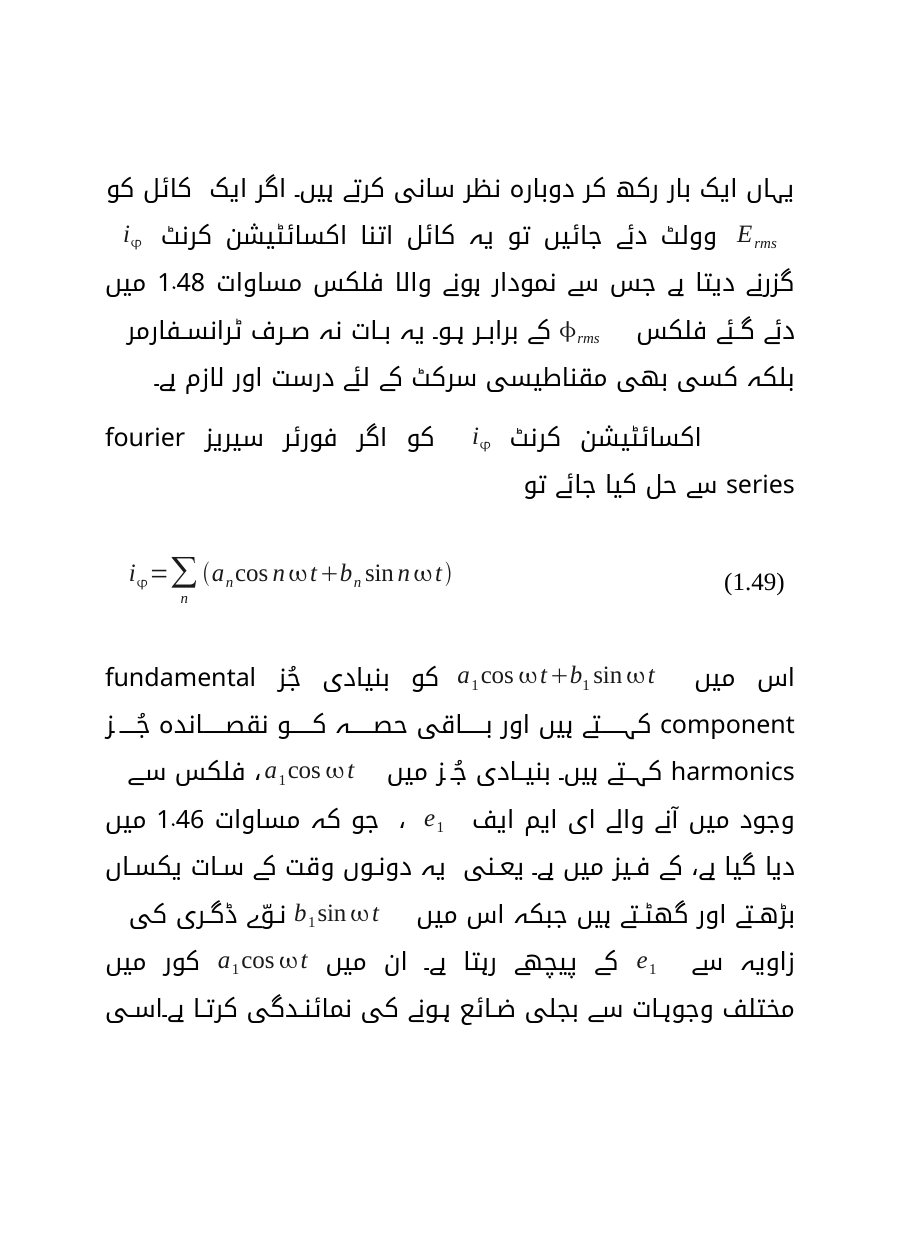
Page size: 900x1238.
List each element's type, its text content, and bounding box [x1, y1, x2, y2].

text یہاں ایک بار رکھ کر دوبارہ نظر سانی کرتے ہیں۔ اگر ایک کائل کووولٹ دئے جائیں تو یہ کائل اتنا اکسائٹیشن کرنٹ گزرنے دیتا ہے جس سے نمودار ہونے والا فلکس مساوات 1.48 میں دئے گئے فلکس کے برابر ہو۔ یہ بات نہ صرف ٹرانسفارمر بلکہ کسی بھی مقناطیسی سرکٹ کے لئے درست اور لازم ہے۔ [105, 165, 795, 402]
text اکسائٹیشن کرنٹ کو اگر فورئر سیریز fourier series سے حل کیا جائے تو [105, 414, 795, 509]
table_header [105, 551, 718, 625]
text اس میں کو بنیادی جُز fundamental component کہتے ہیں اور باقی حصہ کو نقصاندہ جُز harmonics کہتے ہیں۔ بنیادی جُز میں، فلکس سے وجود میں آنے والے ای ایم ایف ، جو کہ مساوات 1.46 میں دیا گیا ہے، کے فیز میں ہے۔ یعنی یہ دونوں وقت کے سات یکساں بڑھتے اور گھٹتے ہیں جبکہ اس میں نوّے ڈگری کی زاویہ سے کے پیچھے رہتا ہے۔ ان میںکور میں مختلف وجوہات سے بجلی ضائع ہونے کی نمائندگی کرتا ہے۔اسی لئے اس کو کور لاس جز core loss component کہتے ہیں۔ اکسائٹیشن کرنٹسے اگر منفی کیا جائے تو بقایا کو مقناطیس بنانے والا کرنٹ magnetizing current کہتے ہیں۔ نقصاندہ جُز میں تیسرا جُز سب سے زیادہ اہم ہوتا ہے۔ پاؤر ٹرانسفارمروں میں یہ تیسرا جُز عموما اکسائٹیشن کرنٹ کےفیصد ہوتا ہے۔ [105, 654, 795, 1033]
table_header (1.49) [718, 551, 795, 625]
